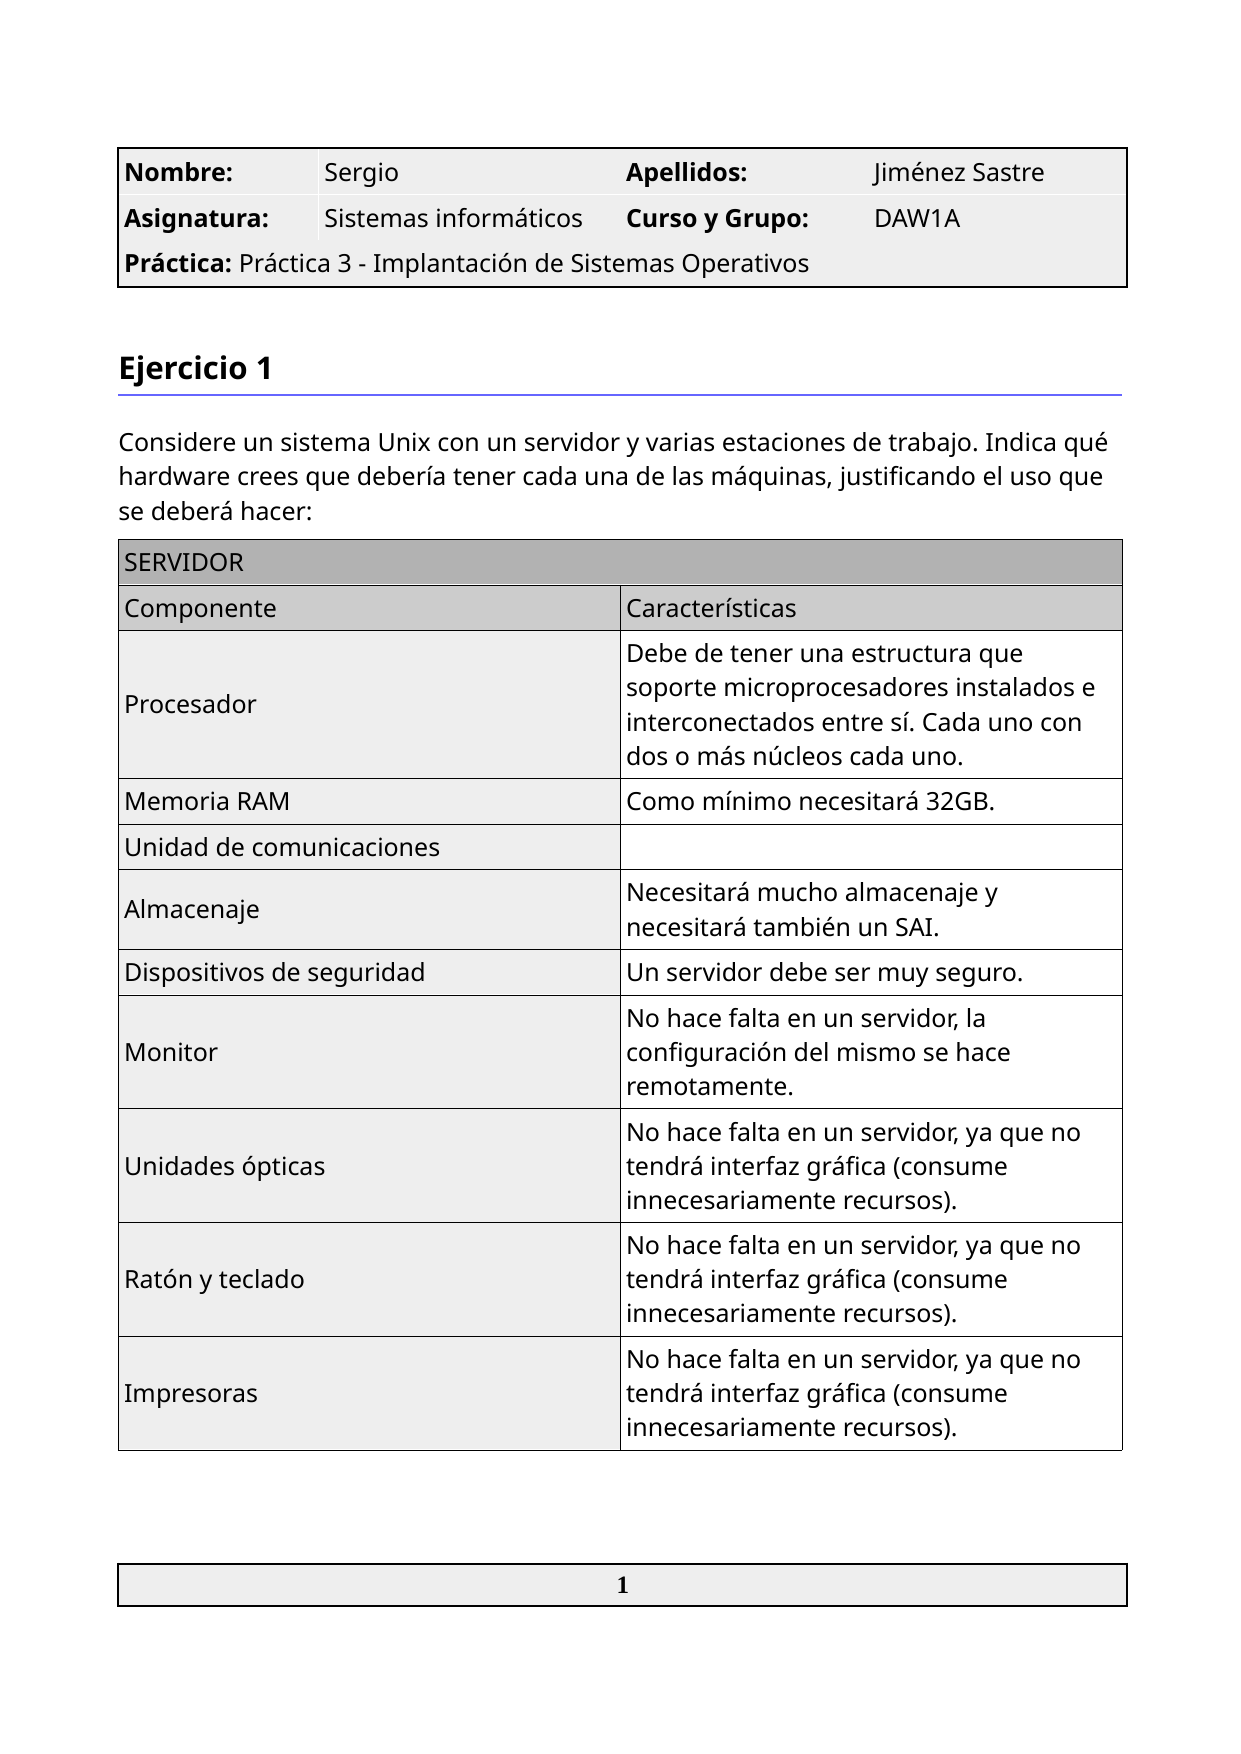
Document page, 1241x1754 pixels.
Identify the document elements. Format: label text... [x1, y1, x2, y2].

table_cell Componente [119, 586, 620, 630]
table_cell Como mínimo necesitará 32GB. [621, 779, 1122, 824]
table_cell Procesador [119, 631, 620, 778]
table_cell Unidades ópticas [119, 1109, 620, 1222]
table_cell No hace falta en un servidor, la configuración del mismo se hace remotamente. [621, 996, 1122, 1108]
table_cell Dispositivos de seguridad [119, 950, 620, 994]
table_header SERVIDOR [119, 540, 1122, 584]
table_cell Características [621, 586, 1122, 630]
table_header [118, 396, 1122, 425]
text Ejercicio 1 [118, 346, 1122, 388]
table_cell No hace falta en un servidor, ya que no tendrá interfaz gráfica (consume innecesariamente recursos). [621, 1109, 1122, 1222]
table_cell Unidad de comunicaciones [119, 825, 620, 869]
table_cell No hace falta en un servidor, ya que no tendrá interfaz gráfica (consume innecesariamente recursos). [621, 1223, 1122, 1336]
table_cell Debe de tener una estructura que soporte microprocesadores instalados e interconectados entre sí. Cada uno con dos o más núcleos cada uno. [621, 631, 1122, 778]
table_cell Impresoras [119, 1337, 620, 1449]
table_cell Memoria RAM [119, 779, 620, 824]
table_cell Monitor [119, 996, 620, 1108]
table_cell [621, 825, 1122, 869]
text Considere un sistema Unix con un servidor y varias estaciones de trabajo. Indica qué hardware crees que debería tener cada una de las máquinas, justificando el uso que se deberá hacer: [118, 425, 1122, 527]
table_cell Almacenaje [119, 870, 620, 949]
table_cell Ratón y teclado [119, 1223, 620, 1336]
table_cell Necesitará mucho almacenaje y necesitará también un SAI. [621, 870, 1122, 949]
table_cell Un servidor debe ser muy seguro. [621, 950, 1122, 994]
table_cell No hace falta en un servidor, ya que no tendrá interfaz gráfica (consume innecesariamente recursos). [621, 1337, 1122, 1449]
